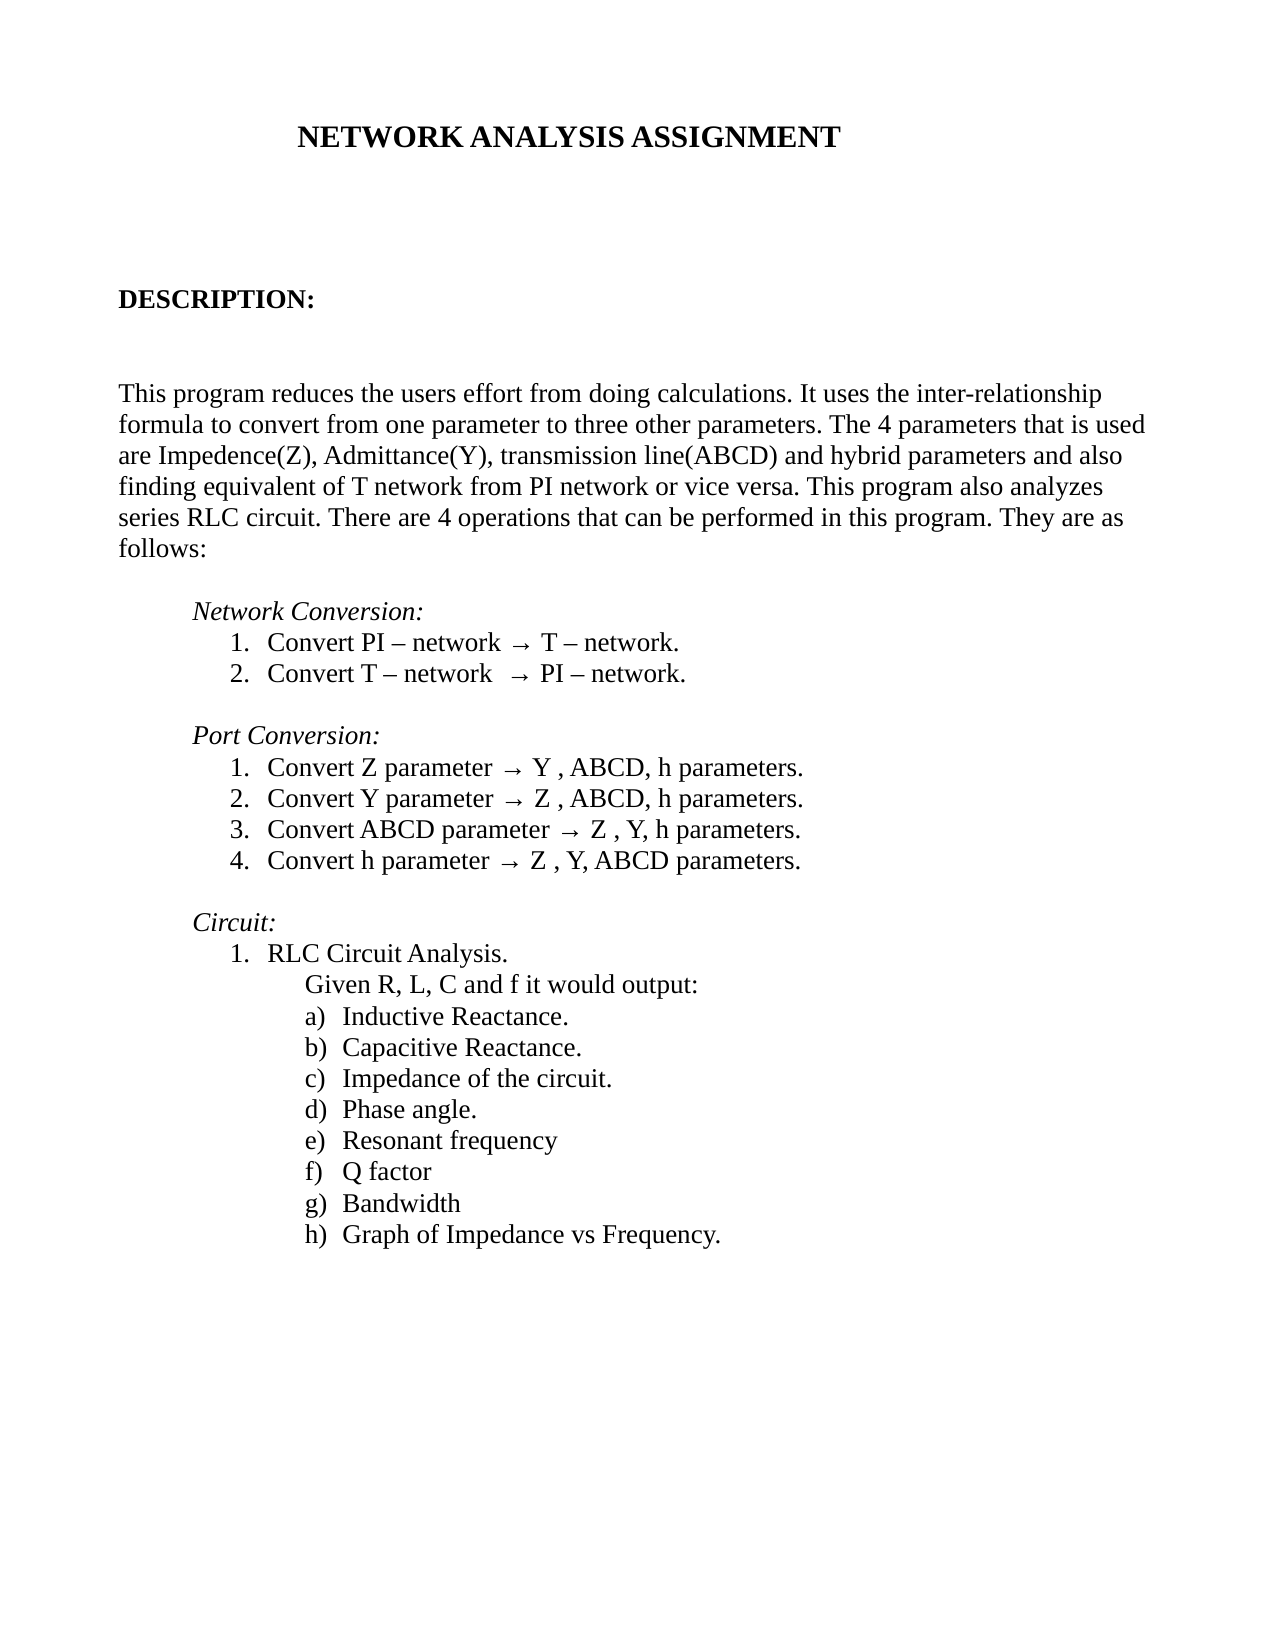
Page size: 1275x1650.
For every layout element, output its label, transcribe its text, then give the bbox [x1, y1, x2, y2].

list Impedance of the circuit. [304, 1062, 1157, 1093]
text Port Conversion: [118, 719, 1157, 751]
list Graph of Impedance vs Frequency. [304, 1218, 1157, 1249]
list Capacitive Reactance. [304, 1031, 1157, 1062]
list Phase angle. [304, 1093, 1157, 1124]
list Q factor [304, 1156, 1157, 1187]
list Bandwidth [304, 1187, 1157, 1218]
list Resonant frequency [304, 1124, 1157, 1156]
list Convert PI – network → T – network. [229, 626, 1157, 657]
list Convert T – network → PI – network. [229, 657, 1157, 688]
list Inductive Reactance. [304, 1000, 1157, 1031]
list Convert Y parameter → Z , ABCD, h parameters. [229, 782, 1157, 813]
list RLC Circuit Analysis. [229, 937, 1157, 969]
text Circuit: [118, 906, 1157, 937]
text DESCRIPTION: [118, 283, 1157, 314]
list Convert h parameter → Z , Y, ABCD parameters. [229, 844, 1157, 875]
text Network Conversion: [118, 595, 1157, 626]
text This program reduces the users effort from doing calculations. It uses the inter-relationship formula to convert from one parameter to three other parameters. The 4 parameters that is used are Impedence(Z), Admittance(Y), transmission line(ABCD) and hybrid parameters and also finding equivalent of T network from PI network or vice versa. This program also analyzes series RLC circuit. There are 4 operations that can be performed in this program. They are as follows: [118, 377, 1157, 564]
list Given R, L, C and f it would output: [267, 969, 1157, 1000]
text NETWORK ANALYSIS ASSIGNMENT [118, 118, 1157, 154]
list Convert Z parameter → Y , ABCD, h parameters. [229, 751, 1157, 782]
list Convert ABCD parameter → Z , Y, h parameters. [229, 813, 1157, 844]
